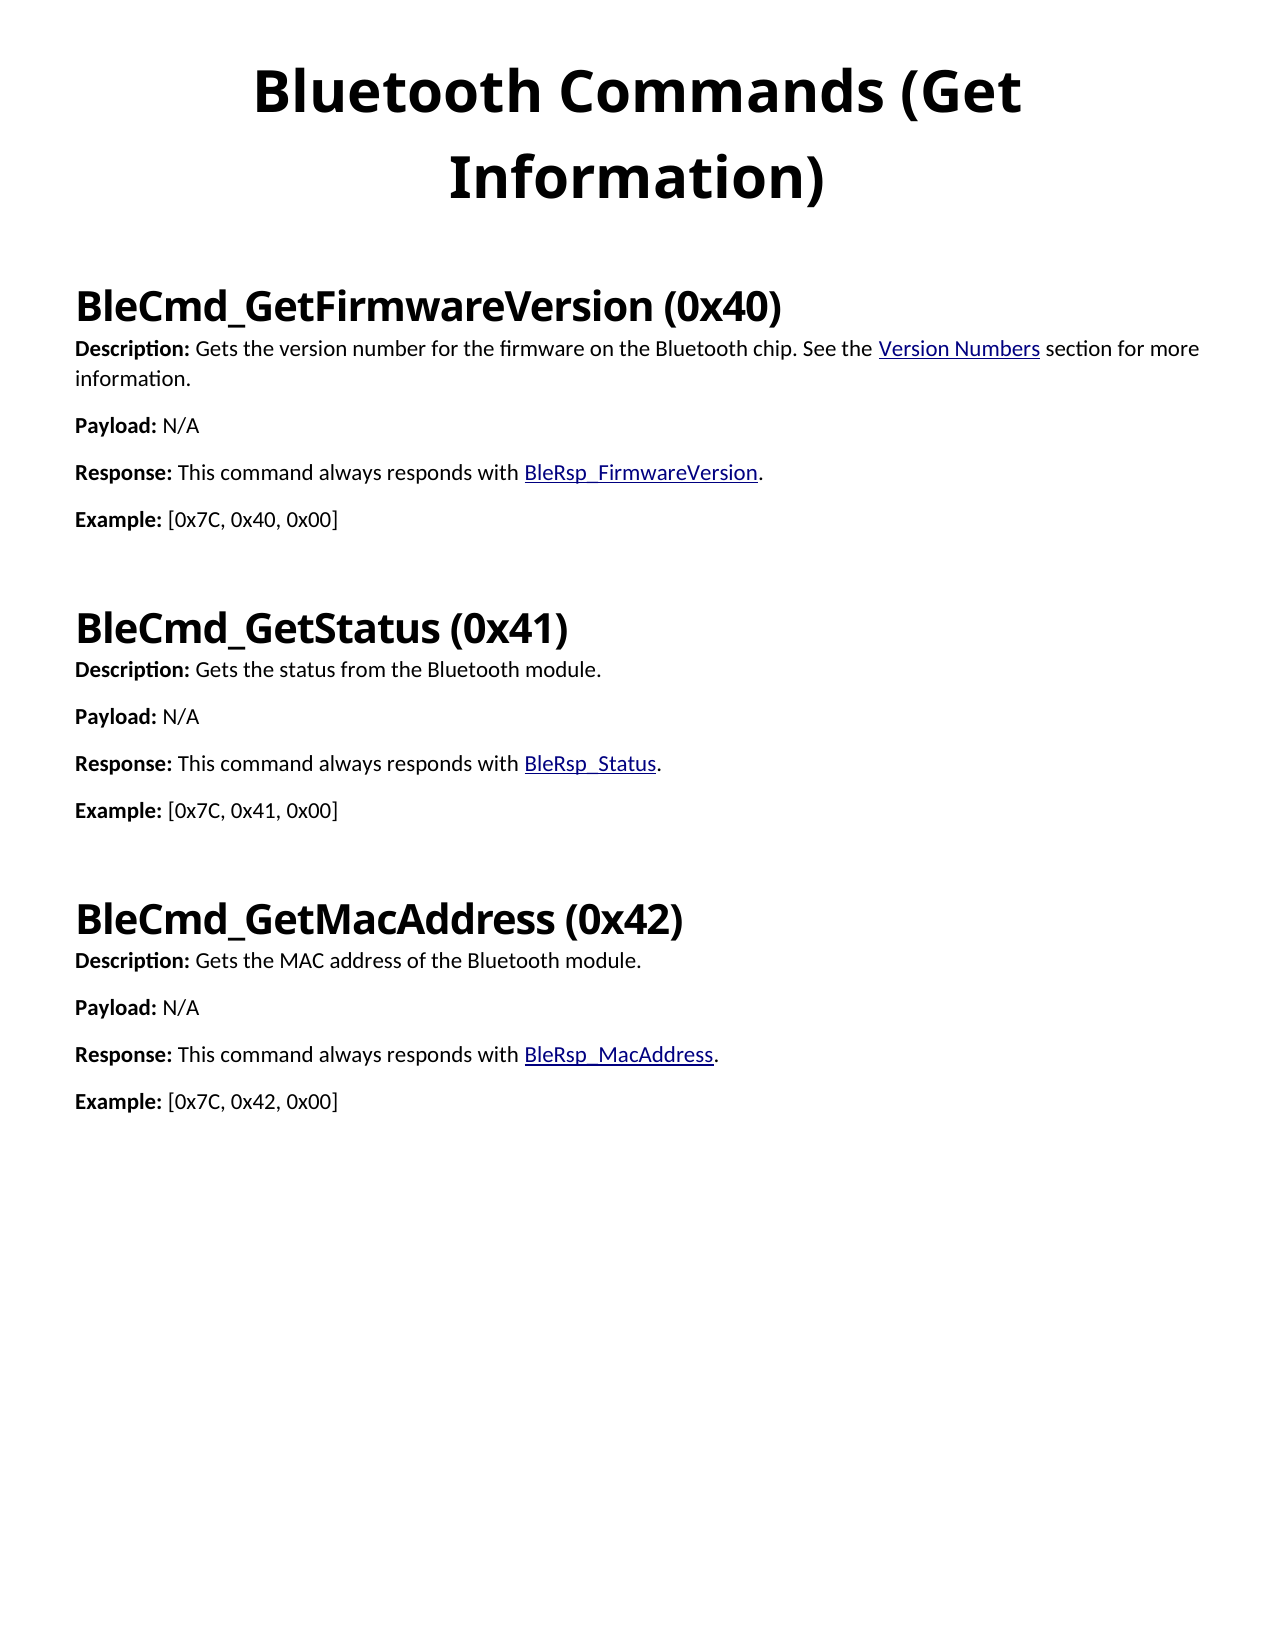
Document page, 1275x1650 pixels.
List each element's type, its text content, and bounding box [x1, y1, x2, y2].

text Example: [0x7C, 0x42, 0x00] [75, 1087, 1200, 1115]
title BleCmd_GetFirmwareVersion (0x40) [75, 277, 1200, 334]
text Description: Gets the version number for the firmware on the Bluetooth chip. See the Version Numbers section for more information. [75, 334, 1200, 392]
text Response: This command always responds with BleRsp_MacAddress. [75, 1040, 1200, 1068]
text Response: This command always responds with BleRsp_FirmwareVersion. [75, 458, 1200, 486]
title BleCmd_GetMacAddress (0x42) [75, 889, 1200, 946]
text Example: [0x7C, 0x40, 0x00] [75, 505, 1200, 533]
text Description: Gets the MAC address of the Bluetooth module. [75, 946, 1200, 974]
text Payload: N/A [75, 411, 1200, 439]
text Bluetooth Commands (Get Information) [75, 50, 1200, 216]
text Payload: N/A [75, 702, 1200, 730]
text Response: This command always responds with BleRsp_Status. [75, 749, 1200, 777]
text Description: Gets the status from the Bluetooth module. [75, 655, 1200, 683]
title BleCmd_GetStatus (0x41) [75, 598, 1200, 655]
text Payload: N/A [75, 993, 1200, 1021]
text Example: [0x7C, 0x41, 0x00] [75, 796, 1200, 824]
